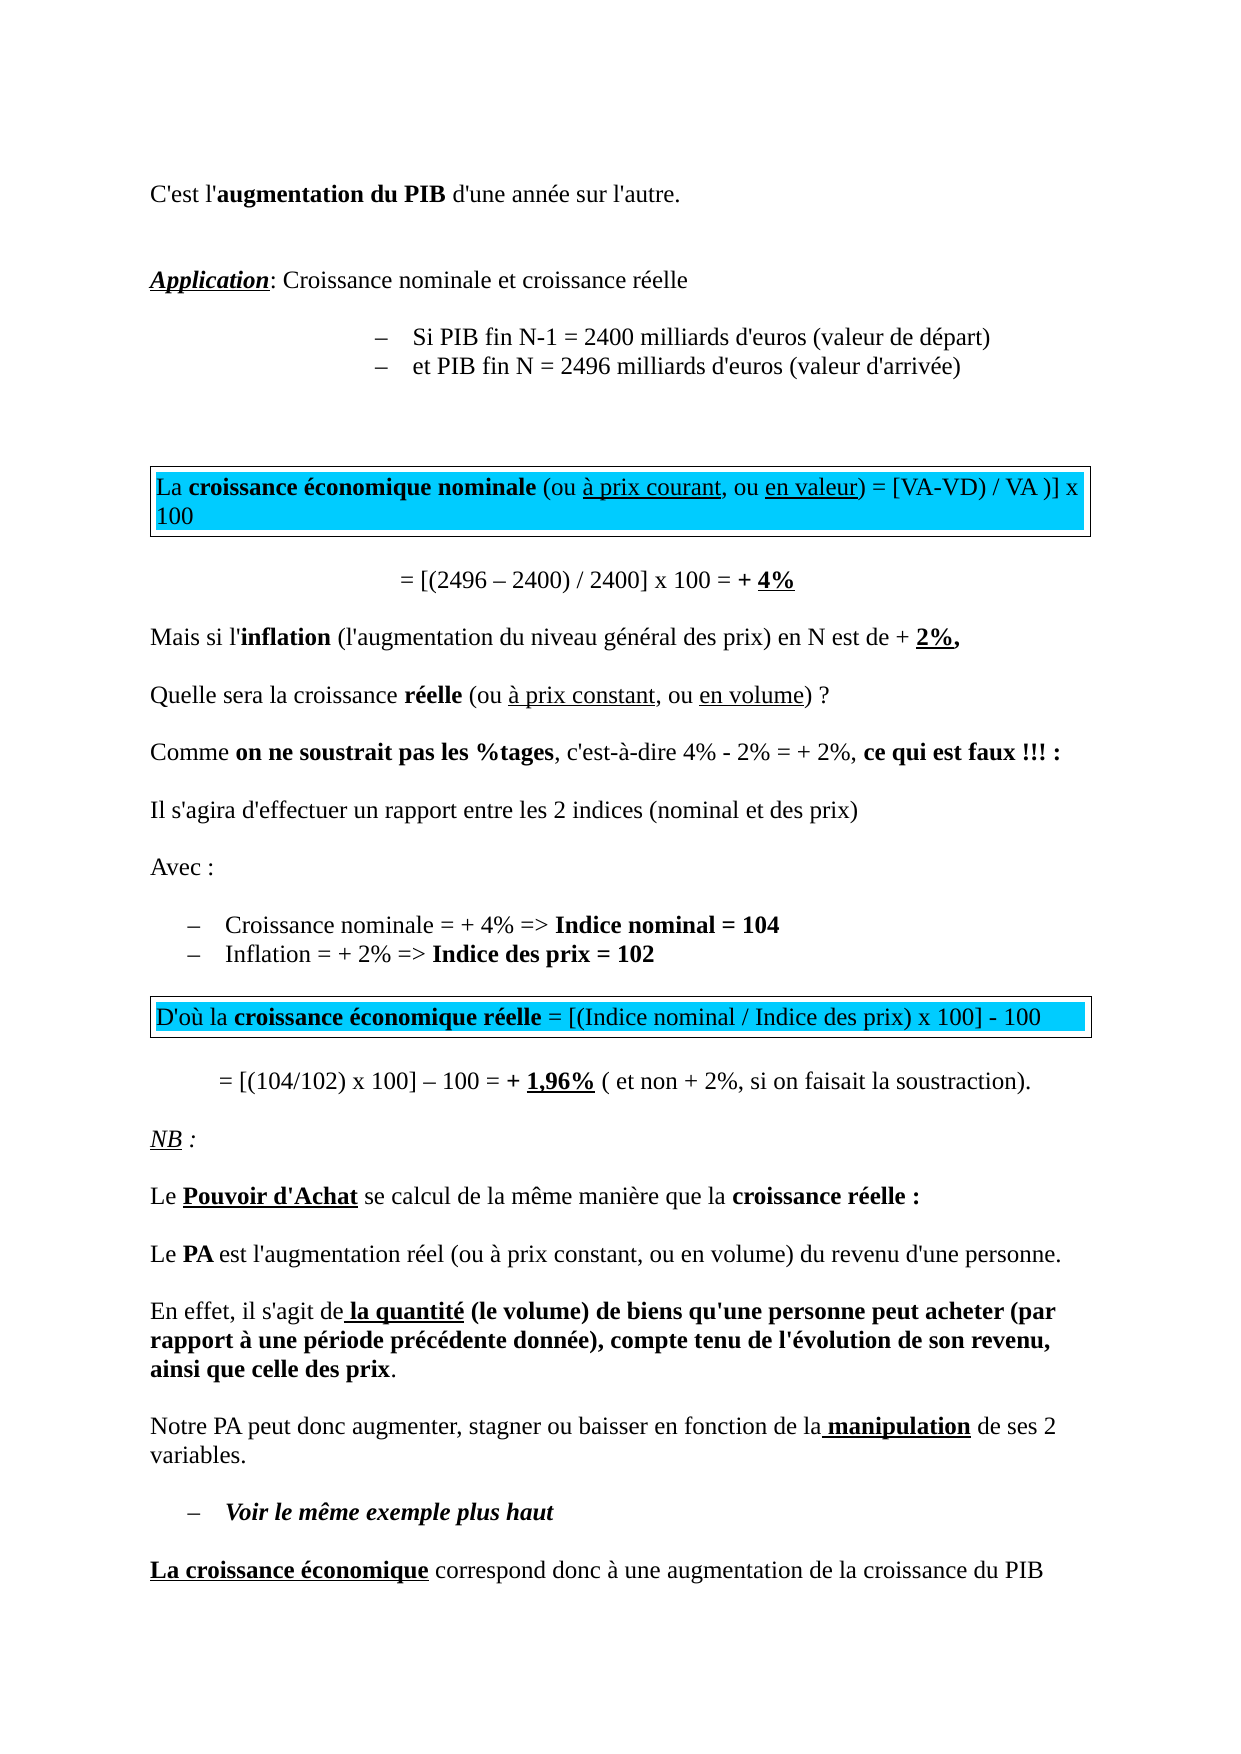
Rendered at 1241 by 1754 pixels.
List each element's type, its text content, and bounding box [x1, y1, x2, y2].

text Mais si l'inflation (l'augmentation du niveau général des prix) en N est de + 2%, [150, 622, 1090, 651]
text Avec : [150, 852, 1090, 881]
list Voir le même exemple plus haut [187, 1497, 1090, 1526]
text En effet, il s'agit de la quantité (le volume) de biens qu'une personne peut acheter (par rapport à une période précédente donnée), compte tenu de l'évolution de son revenu, ainsi que celle des prix. [150, 1296, 1090, 1382]
text Comme on ne soustrait pas les %tages, c'est-à-dire 4% - 2% = + 2%, ce qui est faux !!! : [150, 737, 1090, 766]
text Il s'agira d'effectuer un rapport entre les 2 indices (nominal et des prix) [150, 795, 1090, 824]
list Croissance nominale = + 4% => Indice nominal = 104 [187, 910, 1090, 939]
text = [(2496 – 2400) / 2400] x 100 = + 4% [150, 565, 1090, 594]
table_header D'où la croissance économique réelle = [(Indice nominal / Indice des prix) x 100] - 100 [151, 997, 1091, 1037]
list Si PIB fin N-1 = 2400 milliards d'euros (valeur de départ) [375, 322, 1090, 351]
text Le PA est l'augmentation réel (ou à prix constant, ou en volume) du revenu d'une personne. [150, 1239, 1090, 1267]
text La croissance économique correspond donc à une augmentation de la croissance du PIB [150, 1555, 1090, 1584]
text C'est l'augmentation du PIB d'une année sur l'autre. [150, 179, 1090, 207]
table_header La croissance économique nominale (ou à prix courant, ou en valeur) = [VA-VD) / VA )] x 100 [151, 467, 1090, 536]
text NB : [150, 1124, 1090, 1152]
list Inflation = + 2% => Indice des prix = 102 [187, 939, 1090, 967]
text Quelle sera la croissance réelle (ou à prix constant, ou en volume) ? [150, 680, 1090, 709]
text Application: Croissance nominale et croissance réelle [150, 265, 1090, 294]
list et PIB fin N = 2496 milliards d'euros (valeur d'arrivée) [375, 351, 1090, 380]
text Notre PA peut donc augmenter, stagner ou baisser en fonction de la manipulation de ses 2 variables. [150, 1411, 1090, 1469]
text Le Pouvoir d'Achat se calcul de la même manière que la croissance réelle : [150, 1181, 1090, 1210]
text = [(104/102) x 100] – 100 = + 1,96% ( et non + 2%, si on faisait la soustraction). [150, 1066, 1090, 1095]
